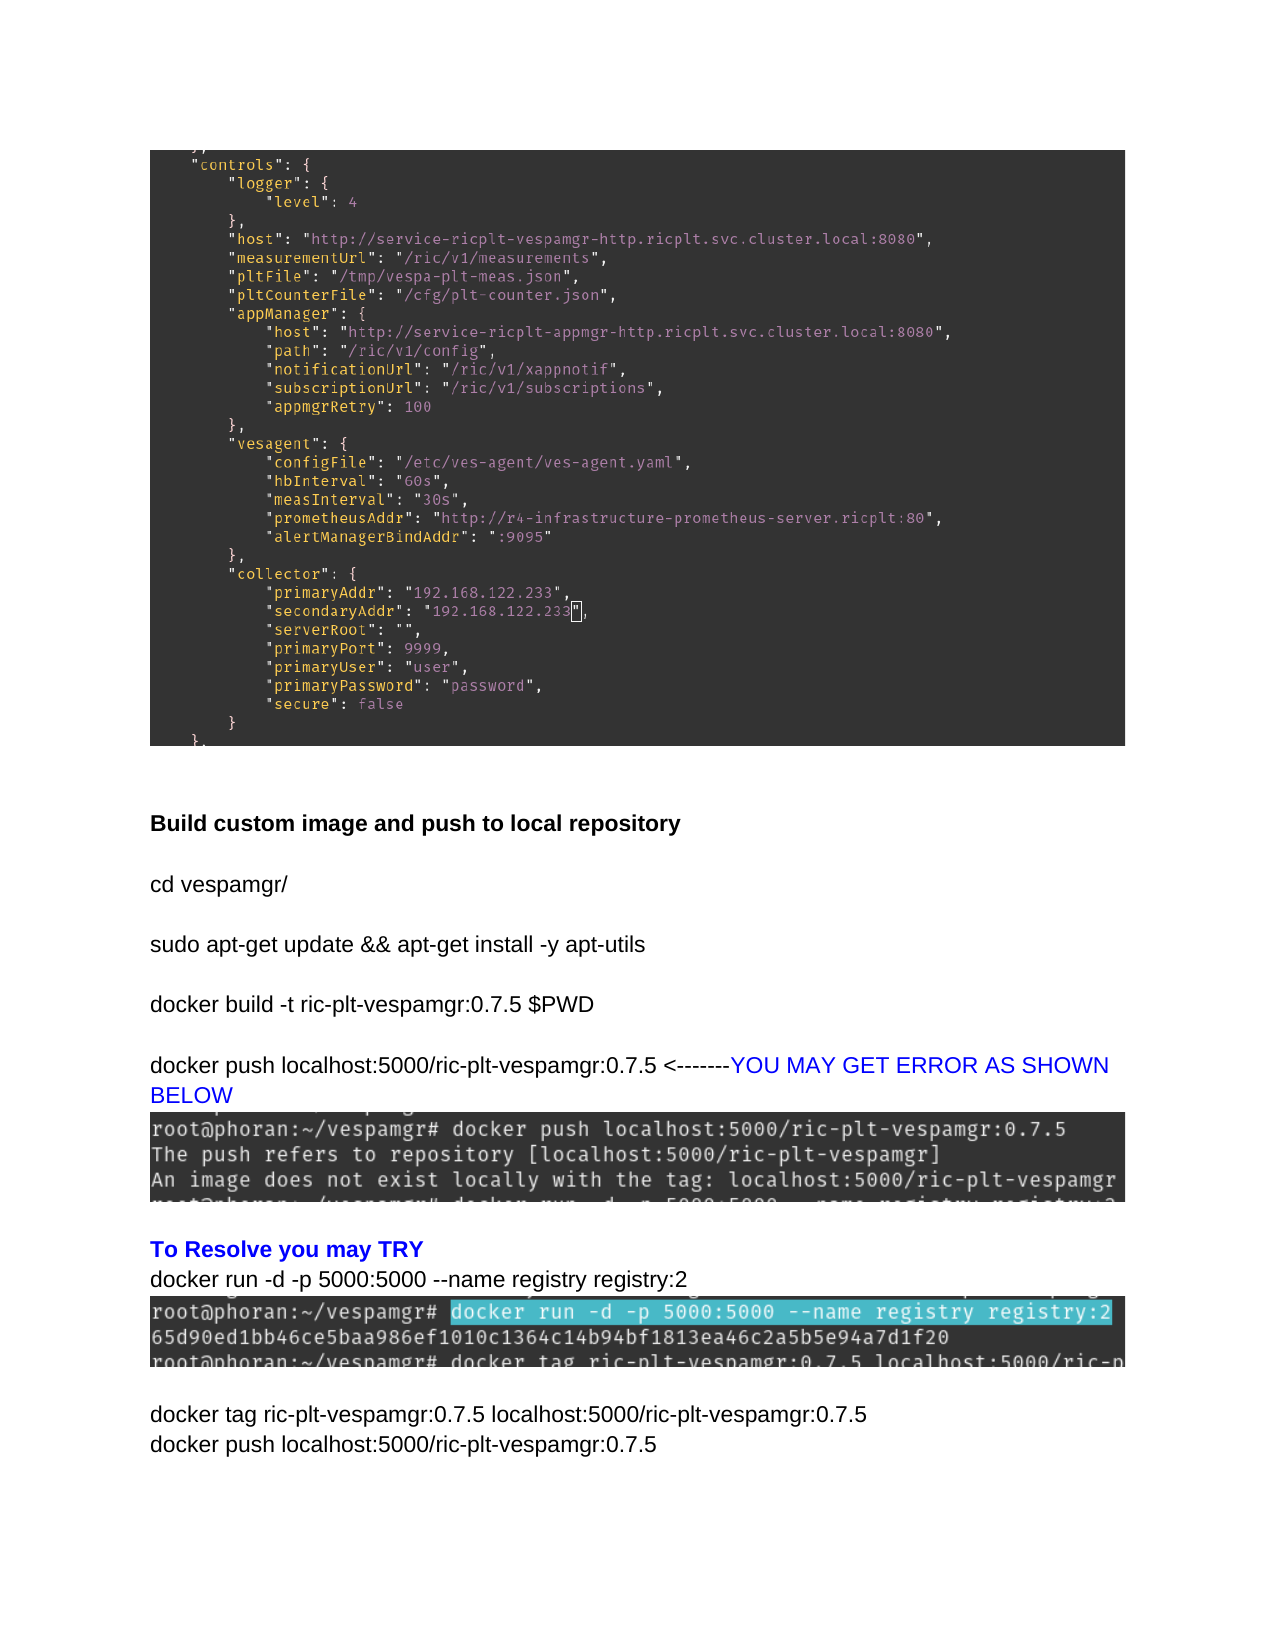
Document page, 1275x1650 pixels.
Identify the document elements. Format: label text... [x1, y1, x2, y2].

text Build custom image and push to local repository [150, 810, 1125, 836]
text To Resolve you may TRY [150, 1236, 1125, 1262]
text docker build -t ric-plt-vespamgr:0.7.5 $PWD [150, 991, 1125, 1018]
picture [150, 1112, 1125, 1202]
text docker run -d -p 5000:5000 --name registry registry:2 [150, 1266, 1125, 1292]
text docker push localhost:5000/ric-plt-vespamgr:0.7.5 <-------YOU MAY GET ERROR AS SHOWN BELOW [150, 1052, 1125, 1108]
text docker push localhost:5000/ric-plt-vespamgr:0.7.5 [150, 1431, 1125, 1458]
text cd vespamgr/ [150, 871, 1125, 897]
text sudo apt-get update && apt-get install -y apt-utils [150, 931, 1125, 957]
picture [150, 150, 1125, 746]
picture [150, 1296, 1125, 1367]
text docker tag ric-plt-vespamgr:0.7.5 localhost:5000/ric-plt-vespamgr:0.7.5 [150, 1401, 1125, 1427]
